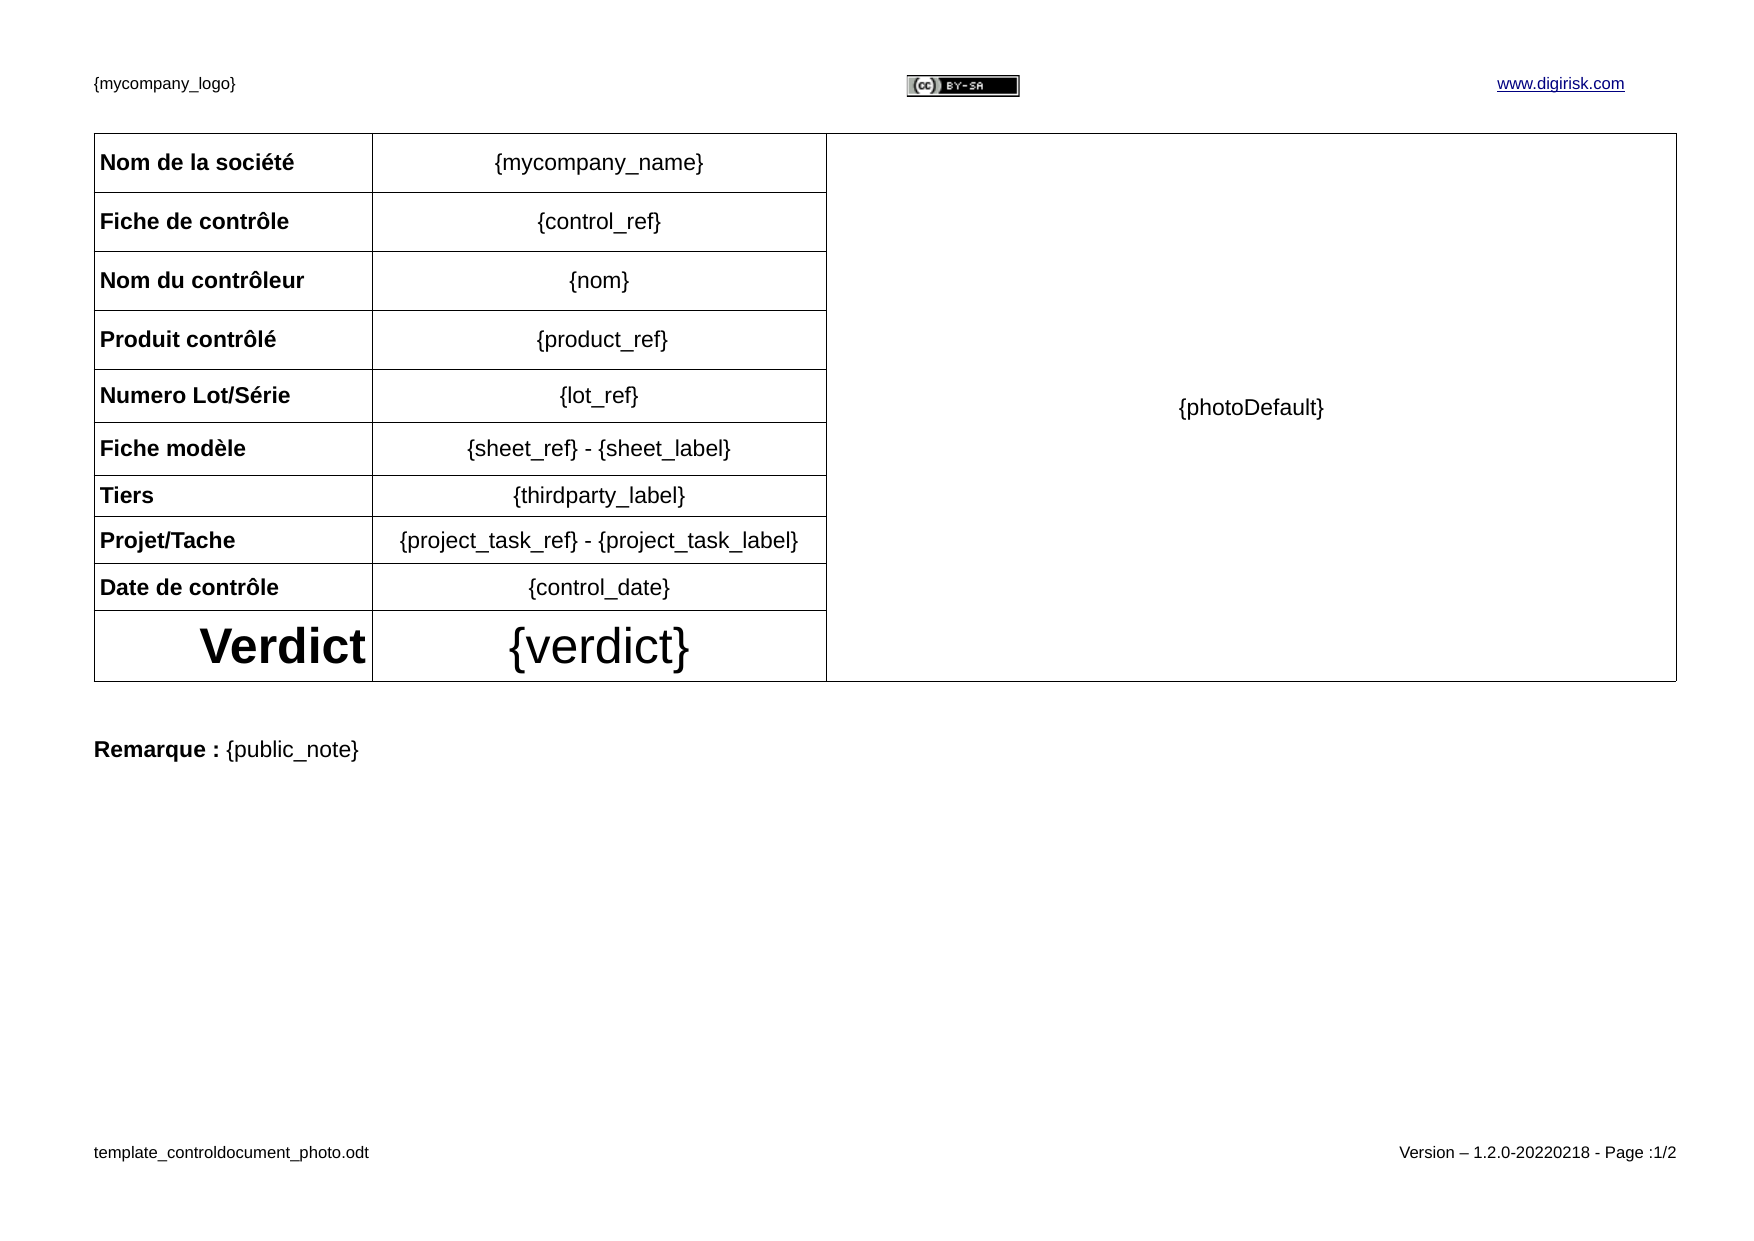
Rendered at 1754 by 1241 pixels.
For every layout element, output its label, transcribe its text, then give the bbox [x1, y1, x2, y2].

table_cell Projet/Tache [95, 517, 372, 563]
table_header {photoDefault} [827, 134, 1676, 681]
table_cell {sheet_ref} - {sheet_label} [373, 423, 826, 475]
table_cell {product_ref} [373, 311, 826, 369]
table_cell {control_ref} [373, 193, 826, 251]
table_cell Fiche de contrôle [95, 193, 372, 251]
table_cell {nom} [373, 252, 826, 310]
table_header {mycompany_name} [373, 134, 826, 192]
picture [906, 75, 1020, 97]
table_cell {lot_ref} [373, 370, 826, 422]
table_cell {project_task_ref} - {project_task_label} [373, 517, 826, 563]
table_cell Produit contrôlé [95, 311, 372, 369]
table_cell {control_date} [373, 564, 826, 610]
table_header Nom de la société [95, 134, 372, 192]
table_cell Fiche modèle [95, 423, 372, 475]
table_cell {thirdparty_label} [373, 476, 826, 516]
table_cell Date de contrôle [95, 564, 372, 610]
table_cell Tiers [95, 476, 372, 516]
table_cell Numero Lot/Série [95, 370, 372, 422]
table_cell {verdict} [373, 611, 826, 681]
text Remarque : {public_note} [94, 736, 1676, 762]
table_cell Verdict [95, 611, 372, 681]
table_cell Nom du contrôleur [95, 252, 372, 310]
